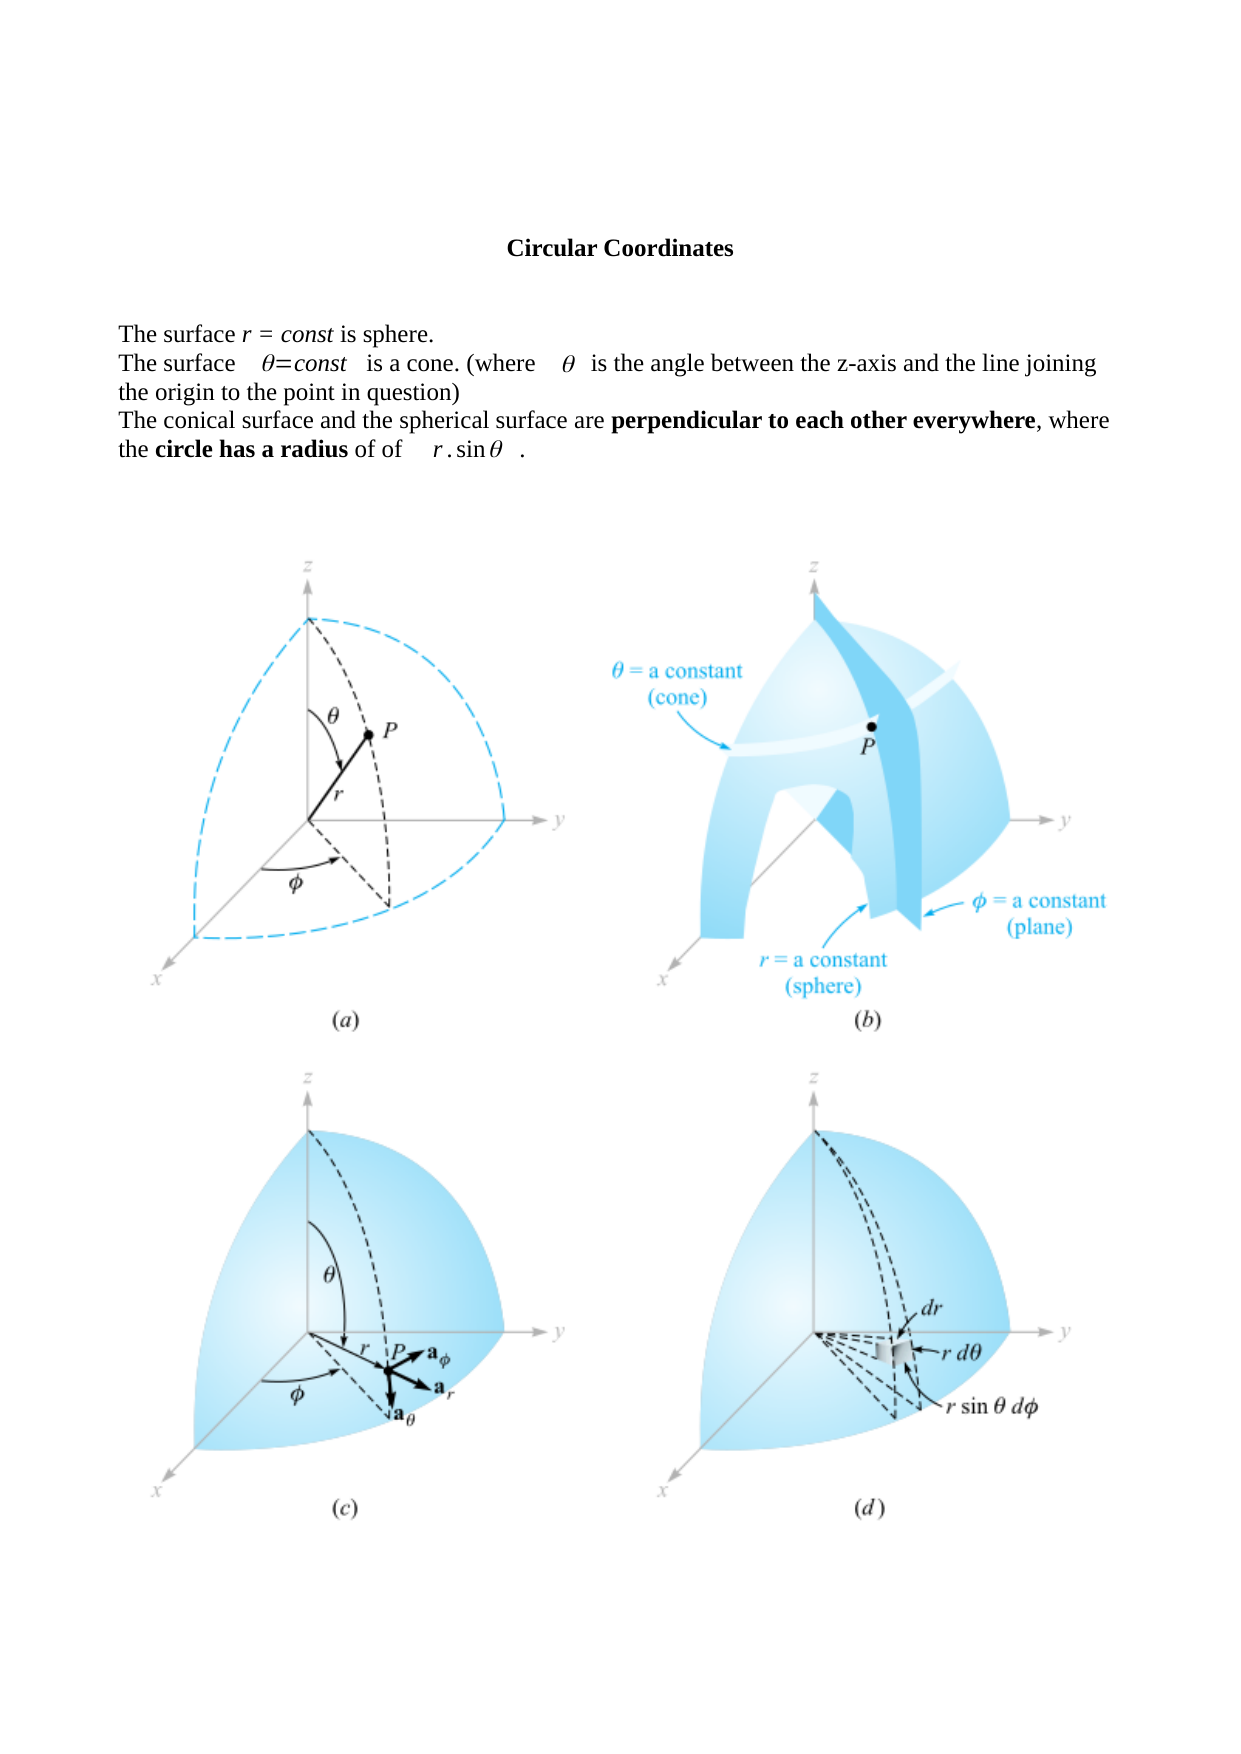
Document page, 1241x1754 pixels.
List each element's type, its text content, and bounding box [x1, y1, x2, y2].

text The surface is a cone. (where is the angle between the z-axis and the line joining the origin to the point in question) [118, 348, 1122, 406]
text Circular Coordinates [118, 233, 1122, 262]
picture [118, 520, 1123, 1536]
text The conical surface and the spherical surface are perpendicular to each other everywhere, where the circle has a radius of of . [118, 406, 1122, 463]
text The surface r = const is sphere. [118, 319, 1122, 348]
